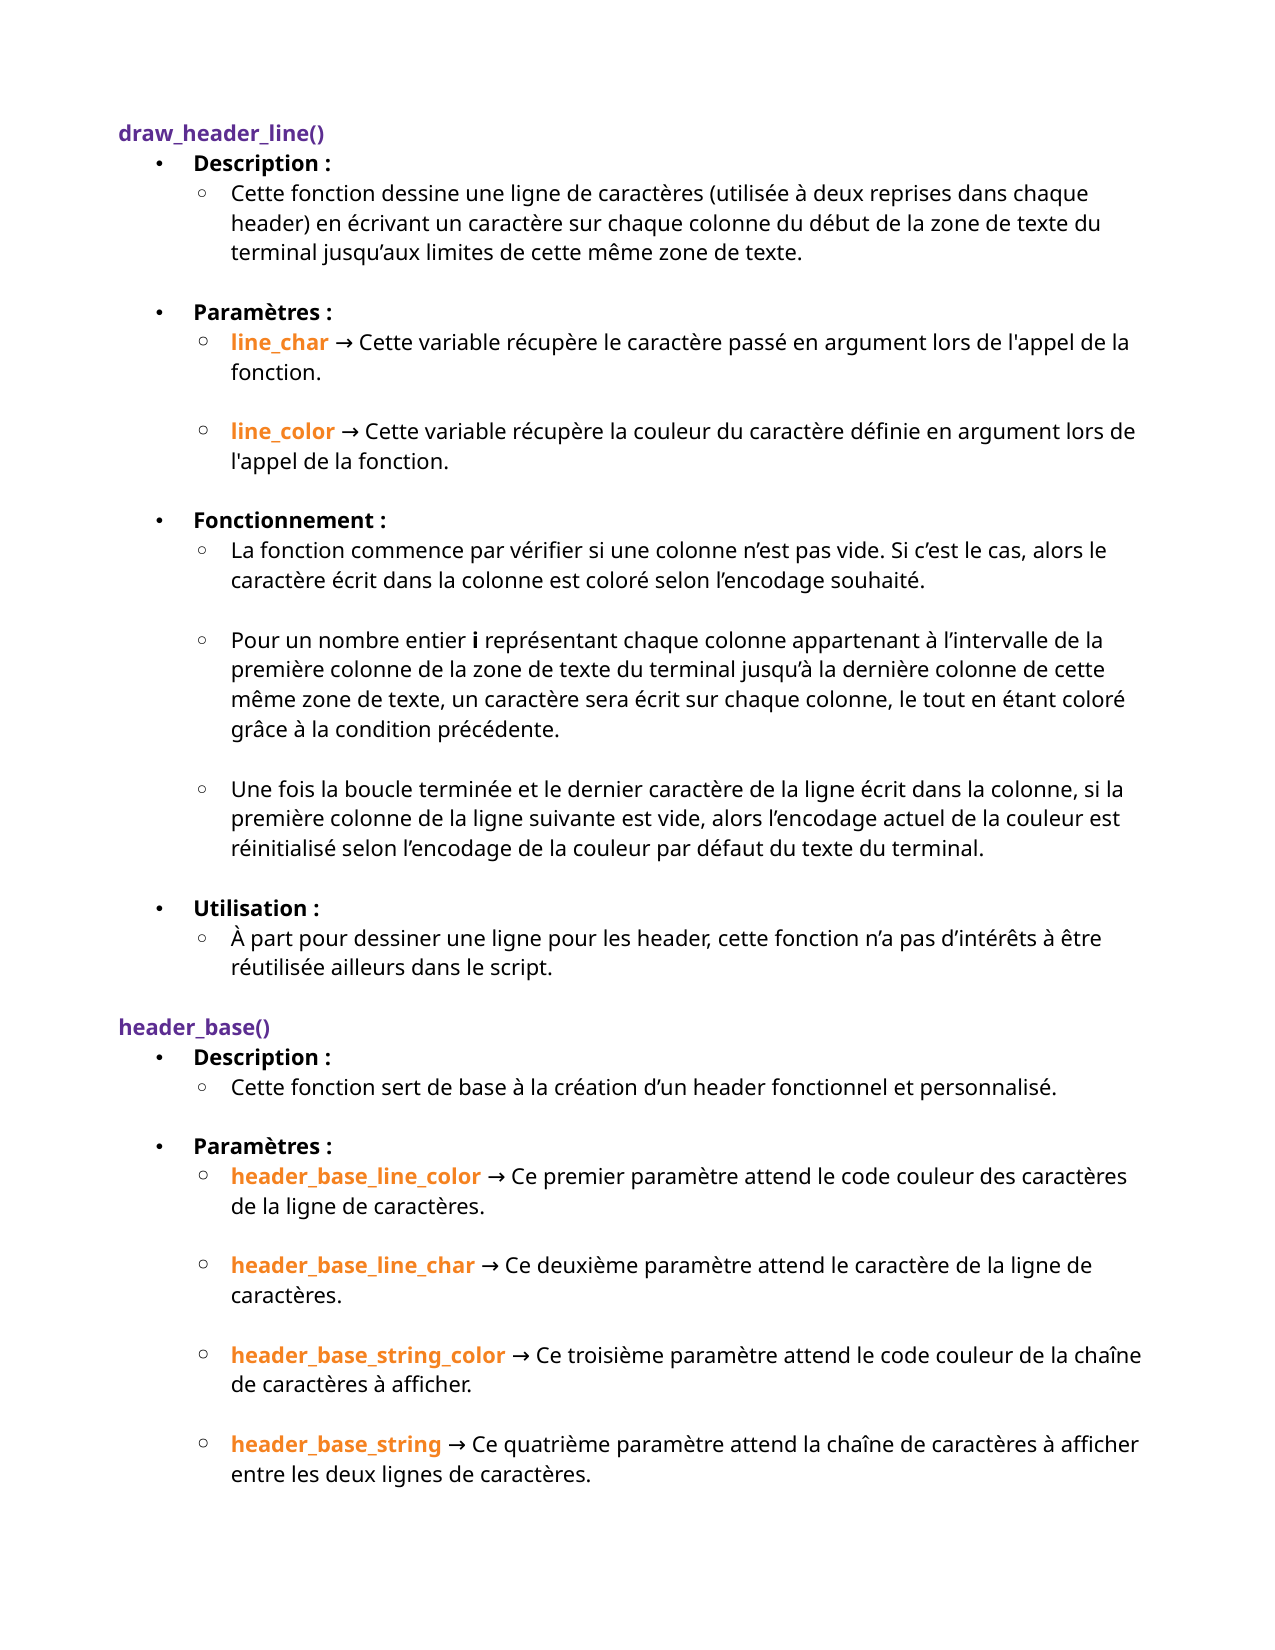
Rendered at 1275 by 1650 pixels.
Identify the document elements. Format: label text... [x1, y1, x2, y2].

text draw_header_line() [118, 118, 1157, 148]
text header_base() [118, 1012, 1157, 1042]
list header_base_line_char → Ce deuxième paramètre attend le caractère de la ligne de caractères. [193, 1250, 1157, 1310]
list Description : [156, 1042, 1157, 1071]
list Cette fonction sert de base à la création d’un header fonctionnel et personnalisé. [193, 1071, 1157, 1101]
list line_color → Cette variable récupère la couleur du caractère définie en argument lors de l'appel de la fonction. [193, 416, 1157, 476]
list Cette fonction dessine une ligne de caractères (utilisée à deux reprises dans chaque header) en écrivant un caractère sur chaque colonne du début de la zone de texte du terminal jusqu’aux limites de cette même zone de texte. [193, 178, 1157, 267]
list header_base_string → Ce quatrième paramètre attend la chaîne de caractères à afficher entre les deux lignes de caractères. [193, 1429, 1157, 1488]
list À part pour dessiner une ligne pour les header, cette fonction n’a pas d’intérêts à être réutilisée ailleurs dans le script. [193, 922, 1157, 982]
list Une fois la boucle terminée et le dernier caractère de la ligne écrit dans la colonne, si la première colonne de la ligne suivante est vide, alors l’encodage actuel de la couleur est réinitialisé selon l’encodage de la couleur par défaut du texte du terminal. [193, 773, 1157, 863]
list Description : [156, 148, 1157, 178]
list Pour un nombre entier i représentant chaque colonne appartenant à l’intervalle de la première colonne de la zone de texte du terminal jusqu’à la dernière colonne de cette même zone de texte, un caractère sera écrit sur chaque colonne, le tout en étant coloré grâce à la condition précédente. [193, 624, 1157, 744]
list Paramètres : [156, 297, 1157, 327]
list Fonctionnement : [156, 505, 1157, 535]
list Utilisation : [156, 893, 1157, 922]
list line_char → Cette variable récupère le caractère passé en argument lors de l'appel de la fonction. [193, 327, 1157, 386]
list header_base_line_color → Ce premier paramètre attend le code couleur des caractères de la ligne de caractères. [193, 1161, 1157, 1220]
list La fonction commence par vérifier si une colonne n’est pas vide. Si c’est le cas, alors le caractère écrit dans la colonne est coloré selon l’encodage souhaité. [193, 535, 1157, 595]
list header_base_string_color → Ce troisième paramètre attend le code couleur de la chaîne de caractères à afficher. [193, 1339, 1157, 1399]
list Paramètres : [156, 1131, 1157, 1161]
